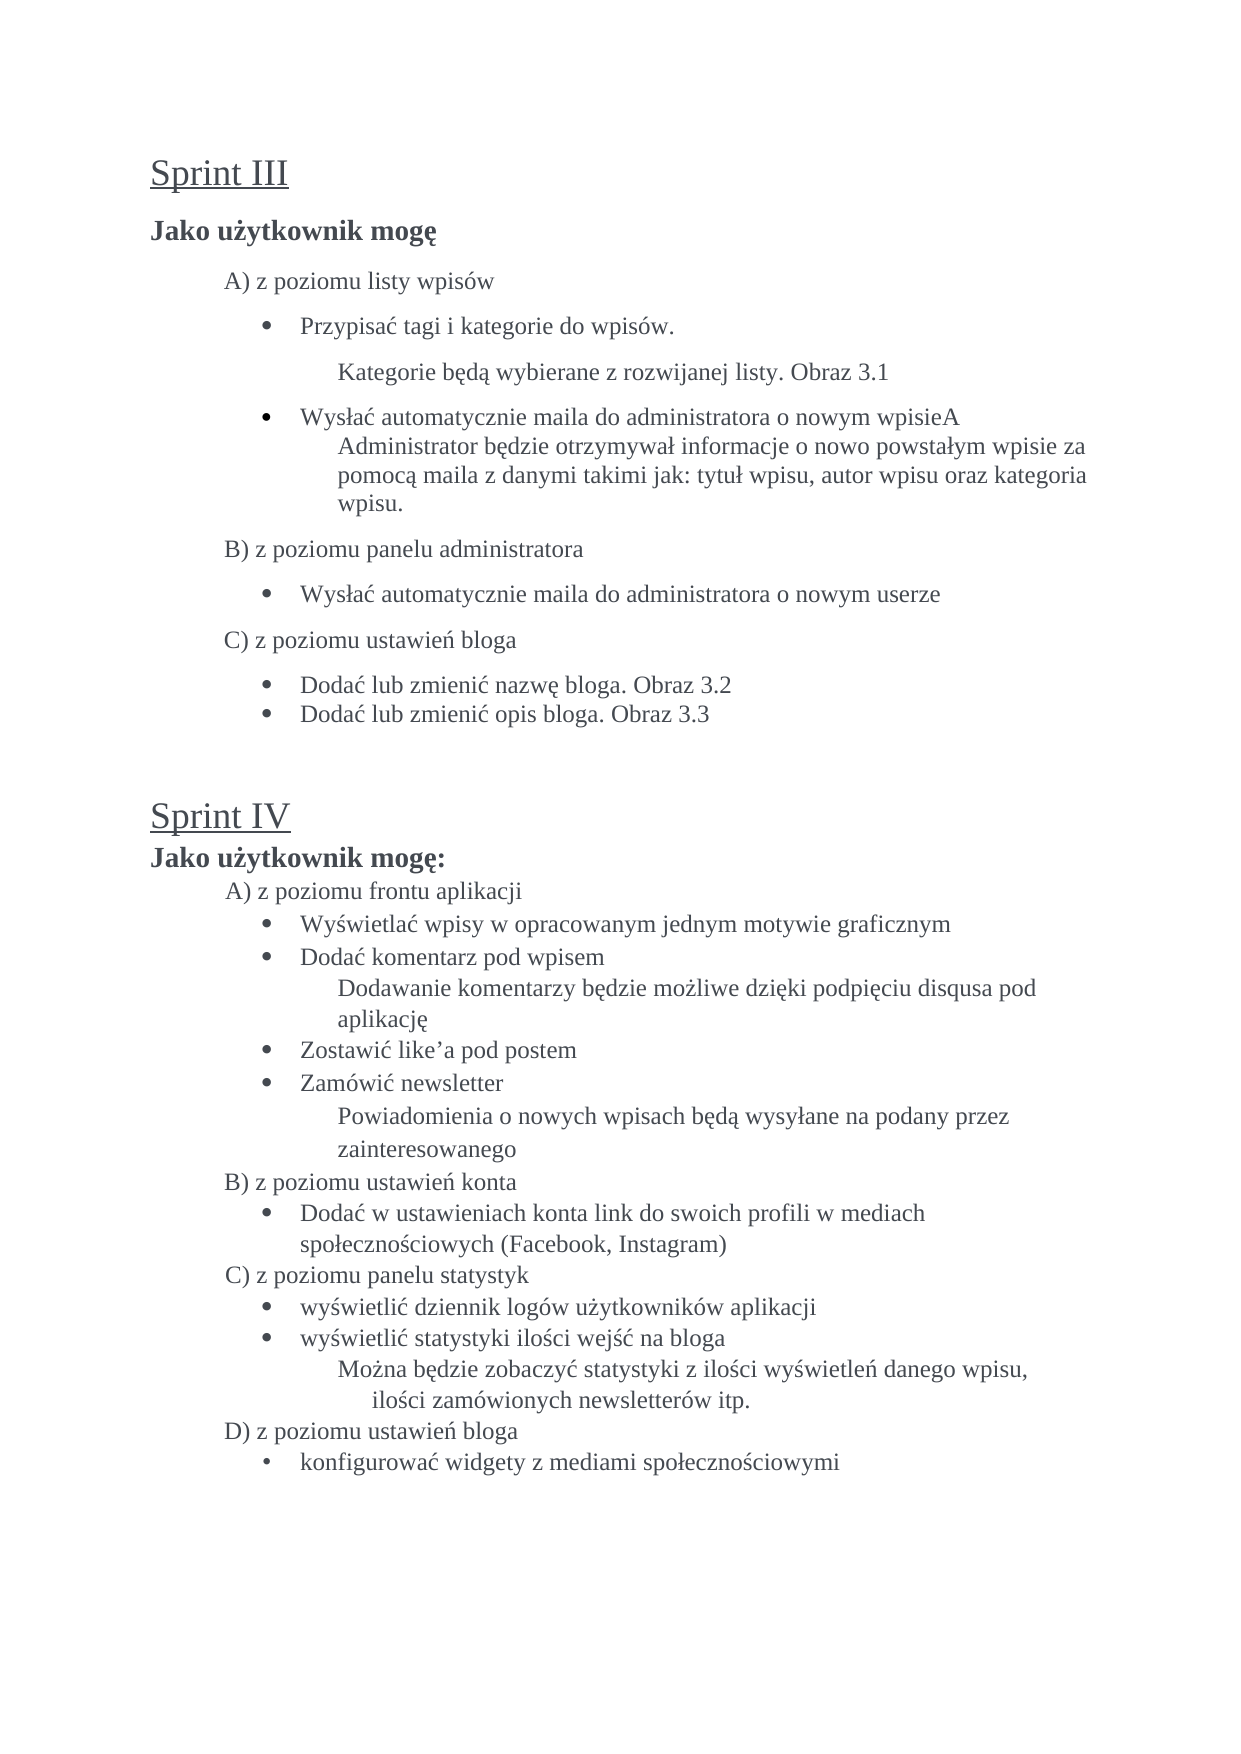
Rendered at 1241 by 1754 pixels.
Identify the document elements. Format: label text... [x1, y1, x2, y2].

list Dodać lub zmienić opis bloga. Obraz 3.3 [262, 699, 1090, 728]
list Zamówić newsletter [262, 1068, 1090, 1097]
list Dodać lub zmienić nazwę bloga. Obraz 3.2 [262, 670, 1090, 699]
list Dodać komentarz pod wpisem [262, 942, 1090, 971]
text A) z poziomu listy wpisów [150, 266, 1090, 295]
list Wysłać automatycznie maila do administratora o nowym userze [262, 579, 1090, 608]
list D) z poziomu ustawień bloga [150, 1416, 1090, 1444]
list Wyświetlać wpisy w opracowanym jednym motywie graficznym [262, 909, 1090, 938]
list Zostawić like’a pod postem [262, 1035, 1090, 1064]
list Administrator będzie otrzymywał informacje o nowo powstałym wpisie za pomocą maila z danymi takimi jak: tytuł wpisu, autor wpisu oraz kategoria wpisu. [300, 431, 1090, 517]
list Dodawanie komentarzy będzie możliwe dzięki podpięciu disqusa pod aplikację [300, 973, 1090, 1033]
text C) z poziomu ustawień bloga [224, 625, 1090, 653]
text B) z poziomu panelu administratora [150, 534, 1090, 563]
list wyświetlić statystyki ilości wejść na bloga [262, 1323, 1090, 1351]
list Przypisać tagi i kategorie do wpisów. [262, 311, 1090, 340]
list Powiadomienia o nowych wpisach będą wysyłane na podany przez zainteresowanego [300, 1101, 1090, 1163]
list Dodać w ustawieniach konta link do swoich profili w mediach społecznościowych (Facebook, Instagram) [262, 1198, 1090, 1258]
list Sprint IV [150, 793, 1090, 837]
list konfigurować widgety z mediami społecznościowymi [262, 1447, 1090, 1476]
list Jako użytkownik mogę: [150, 840, 1090, 874]
text Kategorie będą wybierane z rozwijanej listy. Obraz 3.1 [337, 357, 1090, 386]
list A) z poziomu frontu aplikacji [225, 876, 1090, 905]
list Wysłać automatycznie maila do administratora o nowym wpisieA [262, 402, 1090, 431]
list wyświetlić dziennik logów użytkowników aplikacji [262, 1292, 1090, 1320]
list B) z poziomu ustawień konta [150, 1167, 1090, 1196]
list Można będzie zobaczyć statystyki z ilości wyświetleń danego wpisu, ilości zamówionych newsletterów itp. [300, 1354, 1090, 1413]
list C) z poziomu panelu statystyk [225, 1261, 1090, 1289]
text Jako użytkownik mogę [150, 213, 1090, 247]
text Sprint III [150, 150, 1090, 193]
